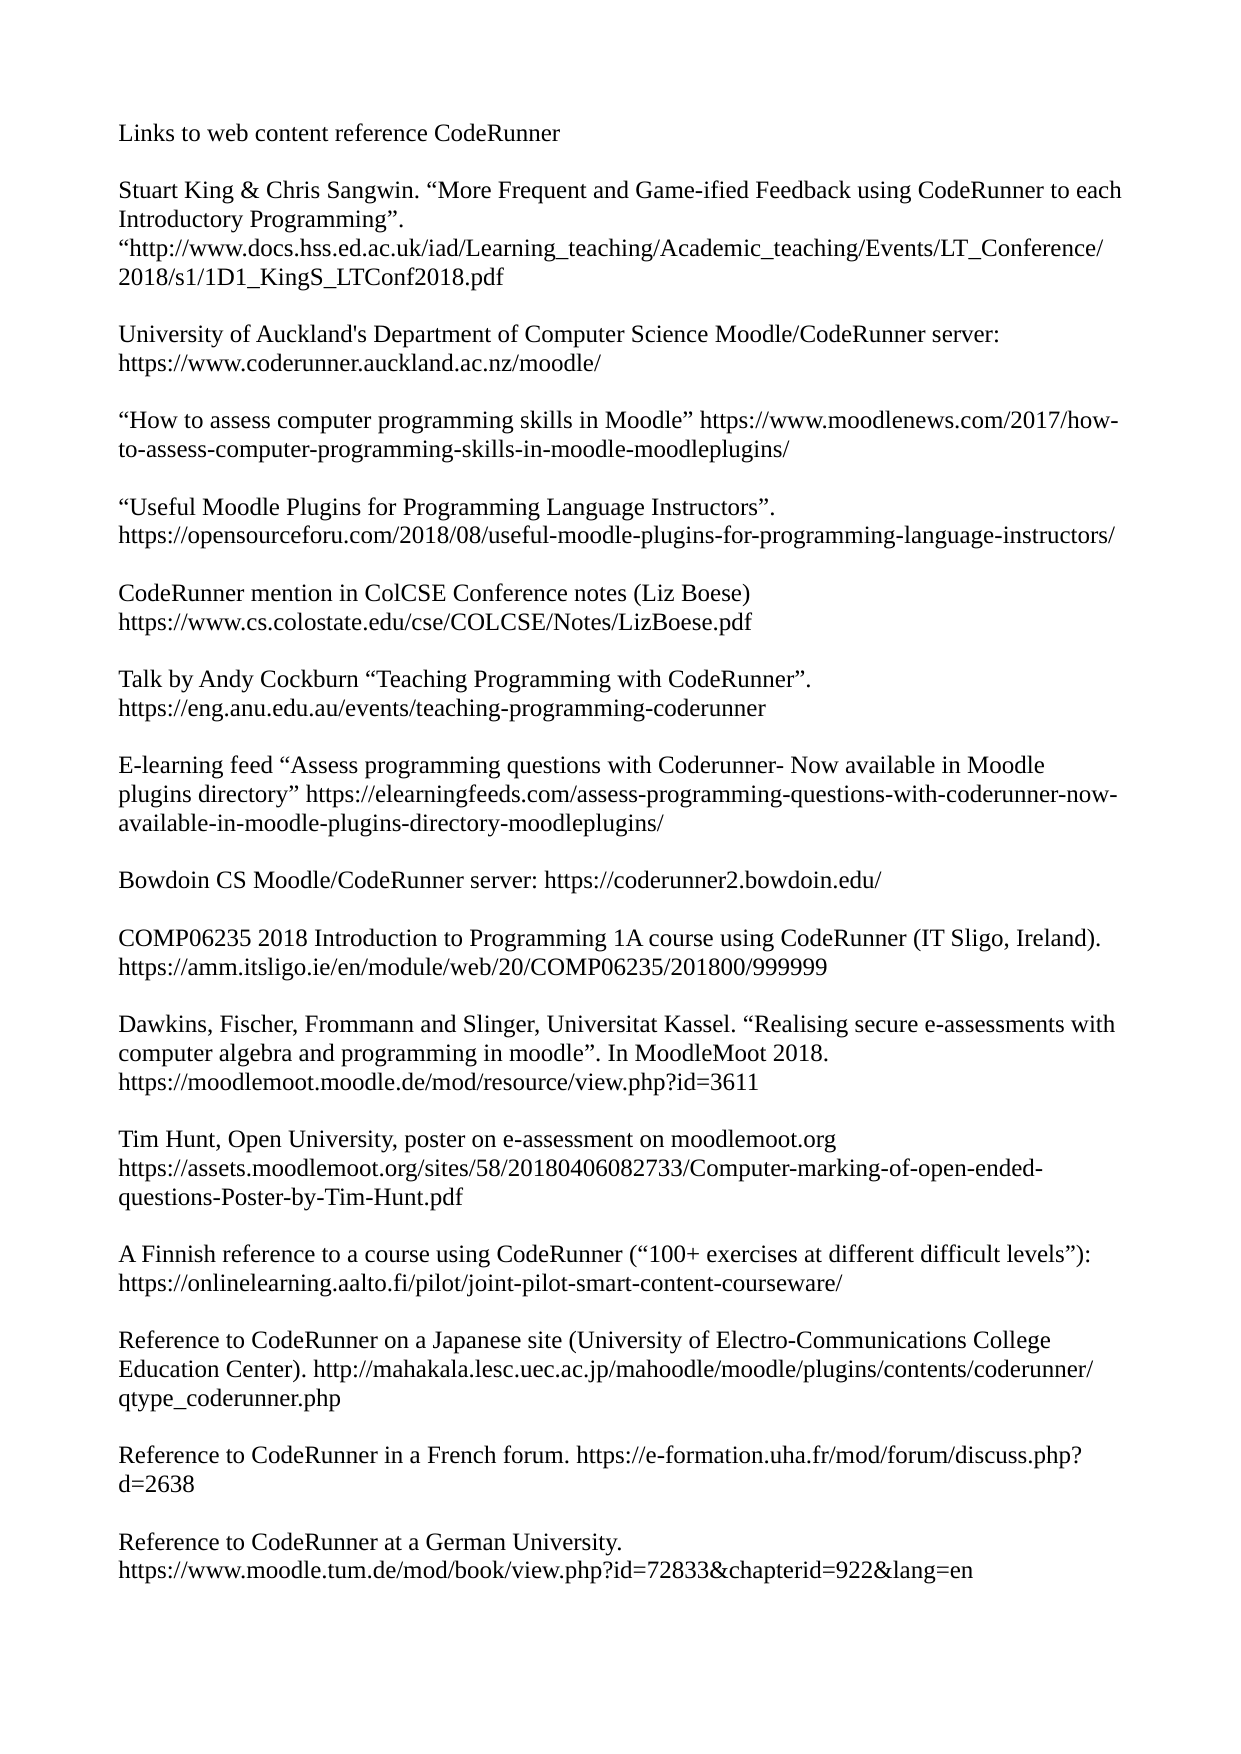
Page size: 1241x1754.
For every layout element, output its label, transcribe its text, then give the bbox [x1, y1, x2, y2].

text University of Auckland's Department of Computer Science Moodle/CodeRunner server: https://www.coderunner.auckland.ac.nz/moodle/ [118, 319, 1122, 377]
text “Useful Moodle Plugins for Programming Language Instructors”. https://opensourceforu.com/2018/08/useful-moodle-plugins-for-programming-language-instructors/ [118, 492, 1122, 549]
text Bowdoin CS Moodle/CodeRunner server: https://coderunner2.bowdoin.edu/ [118, 866, 1122, 894]
text Tim Hunt, Open University, poster on e-assessment on moodlemoot.org https://assets.moodlemoot.org/sites/58/20180406082733/Computer-marking-of-open-ended-questions-Poster-by-Tim-Hunt.pdf [118, 1124, 1122, 1211]
text “How to assess computer programming skills in Moodle” https://www.moodlenews.com/2017/how-to-assess-computer-programming-skills-in-moodle-moodleplugins/ [118, 406, 1122, 463]
text Reference to CodeRunner in a French forum. https://e-formation.uha.fr/mod/forum/discuss.php?d=2638 [118, 1441, 1122, 1498]
text Reference to CodeRunner on a Japanese site (University of Electro-Communications College Education Center). http://mahakala.lesc.uec.ac.jp/mahoodle/moodle/plugins/contents/coderunner/qtype_coderunner.php [118, 1326, 1122, 1412]
text Dawkins, Fischer, Frommann and Slinger, Universitat Kassel. “Realising secure e-assessments with computer algebra and programming in moodle”. In MoodleMoot 2018. https://moodlemoot.moodle.de/mod/resource/view.php?id=3611 [118, 1009, 1122, 1096]
text Links to web content reference CodeRunner [118, 118, 1122, 147]
text Reference to CodeRunner at a German University. https://www.moodle.tum.de/mod/book/view.php?id=72833&chapterid=922&lang=en [118, 1527, 1122, 1584]
text A Finnish reference to a course using CodeRunner (“100+ exercises at different difficult levels”): https://onlinelearning.aalto.fi/pilot/joint-pilot-smart-content-courseware/ [118, 1239, 1122, 1297]
text Stuart King & Chris Sangwin. “More Frequent and Game-ified Feedback using CodeRunner to each Introductory Programming”. “http://www.docs.hss.ed.ac.uk/iad/Learning_teaching/Academic_teaching/Events/LT_Conference/2018/s1/1D1_KingS_LTConf2018.pdf [118, 176, 1122, 291]
text COMP06235 2018 Introduction to Programming 1A course using CodeRunner (IT Sligo, Ireland). https://amm.itsligo.ie/en/module/web/20/COMP06235/201800/999999 [118, 923, 1122, 981]
text Talk by Andy Cockburn “Teaching Programming with CodeRunner”. https://eng.anu.edu.au/events/teaching-programming-coderunner [118, 664, 1122, 722]
text E-learning feed “Assess programming questions with Coderunner- Now available in Moodle plugins directory” https://elearningfeeds.com/assess-programming-questions-with-coderunner-now-available-in-moodle-plugins-directory-moodleplugins/ [118, 751, 1122, 837]
text CodeRunner mention in ColCSE Conference notes (Liz Boese) https://www.cs.colostate.edu/cse/COLCSE/Notes/LizBoese.pdf [118, 578, 1122, 636]
